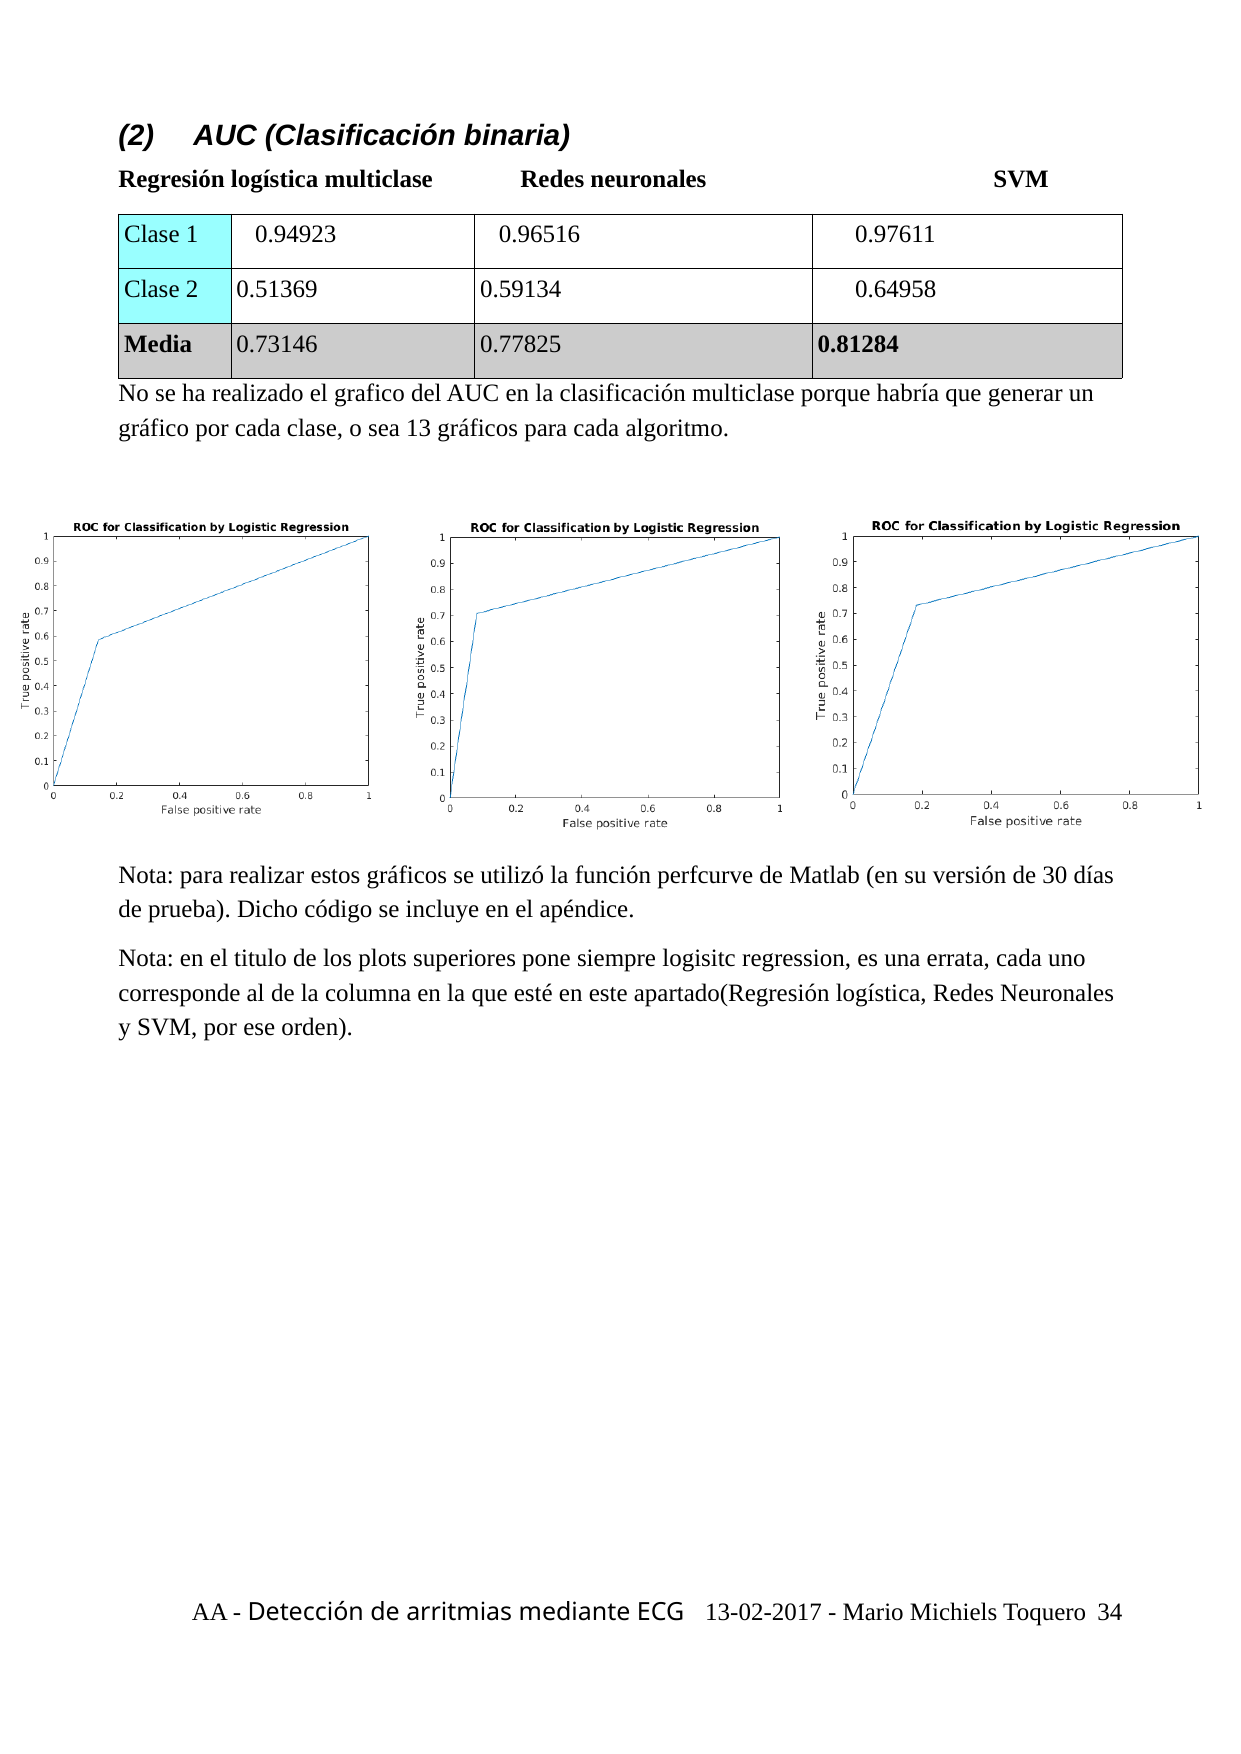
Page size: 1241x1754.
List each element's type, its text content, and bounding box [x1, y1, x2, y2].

table_cell Clase 2 [119, 269, 231, 323]
text Nota: para realizar estos gráficos se utilizó la función perfcurve de Matlab (en su versión de 30 días de prueba). Dicho código se incluye en el apéndice. [118, 860, 1122, 923]
subtitle AUC (Clasificación binaria) [118, 118, 1122, 152]
table_header 0.96516 [475, 215, 812, 268]
table_cell 0.81284 [813, 324, 1122, 378]
text Nota: en el titulo de los plots superiores pone siempre logisitc regression, es una errata, cada uno corresponde al de la columna en la que esté en este apartado(Regresión logística, Redes Neuronales y SVM, por ese orden). [118, 943, 1122, 1041]
table_header 0.97611 [813, 215, 1122, 268]
table_cell 0.51369 [232, 269, 474, 323]
table_header Clase 1 [119, 215, 231, 268]
table_cell 0.64958 [813, 269, 1122, 323]
table_cell 0.59134 [475, 269, 812, 323]
picture [0, 512, 1241, 833]
table_cell 0.73146 [232, 324, 474, 378]
table_cell 0.77825 [475, 324, 812, 378]
table_header 0.94923 [232, 215, 474, 268]
text No se ha realizado el grafico del AUC en la clasificación multiclase porque habría que generar un gráfico por cada clase, o sea 13 gráficos para cada algoritmo. [118, 379, 1122, 441]
table_cell Media [119, 324, 231, 378]
text Regresión logística multiclase Redes neuronales SVM [118, 164, 1122, 193]
